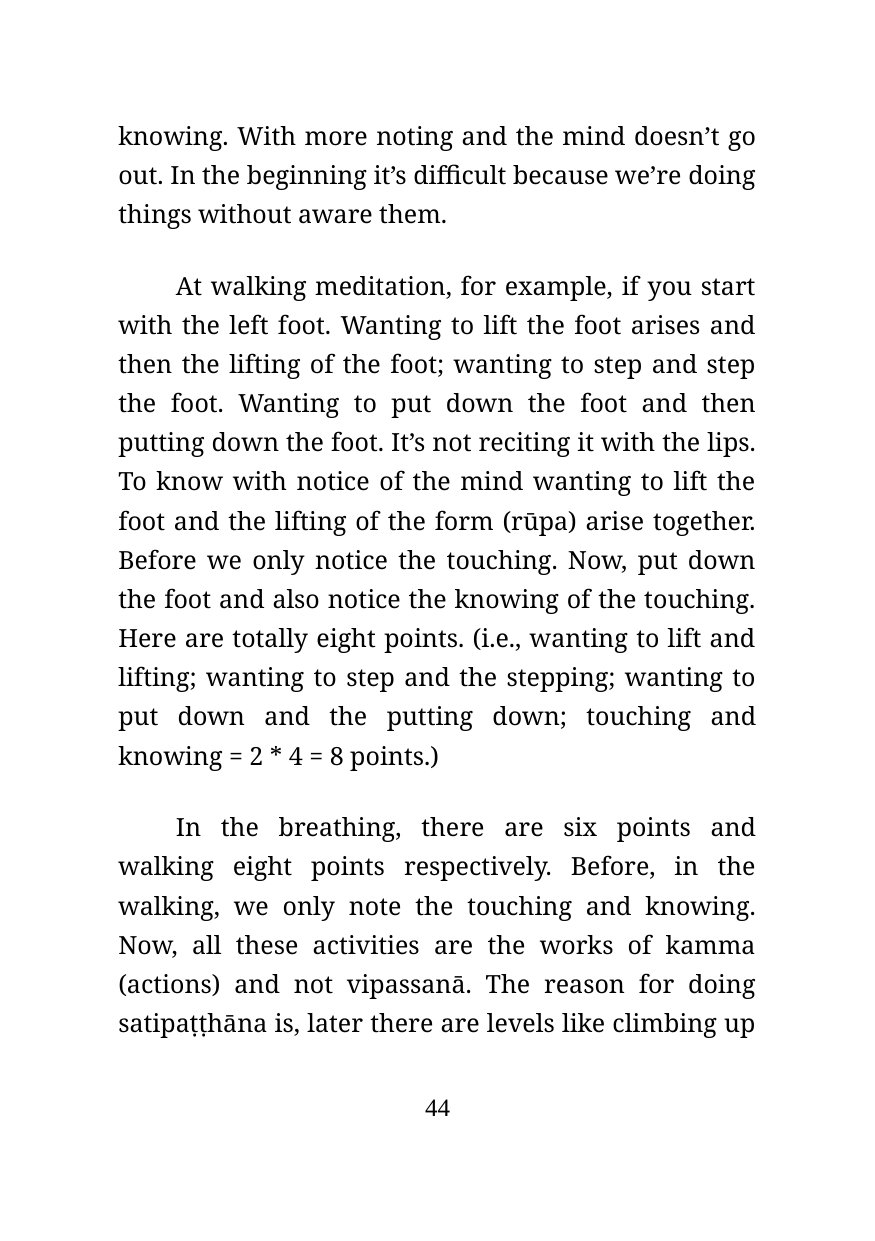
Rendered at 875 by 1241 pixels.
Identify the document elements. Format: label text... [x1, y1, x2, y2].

text At walking meditation, for example, if you start with the left foot. Wanting to lift the foot arises and then the lifting of the foot; wanting to step and step the foot. Wanting to put down the foot and then putting down the foot. It’s not reciting it with the lips. To know with notice of the mind wanting to lift the foot and the lifting of the form (rūpa) arise together. Before we only notice the touching. Now, put down the foot and also notice the knowing of the touching. Here are totally eight points. (i.e., wanting to lift and lifting; wanting to step and the stepping; wanting to put down and the putting down; touching and knowing = 2 * 4 = 8 points.) [118, 268, 756, 772]
text knowing. With more noting and the mind doesn’t go out. In the beginning it’s difficult because we’re doing things without aware them. [118, 118, 756, 231]
text In the breathing, there are six points and walking eight points respectively. Before, in the walking, we only note the touching and knowing. Now, all these activities are the works of kamma (actions) and not vipassanā. The reason for doing satipaṭṭhāna is, later there are levels like climbing up [118, 810, 756, 1040]
